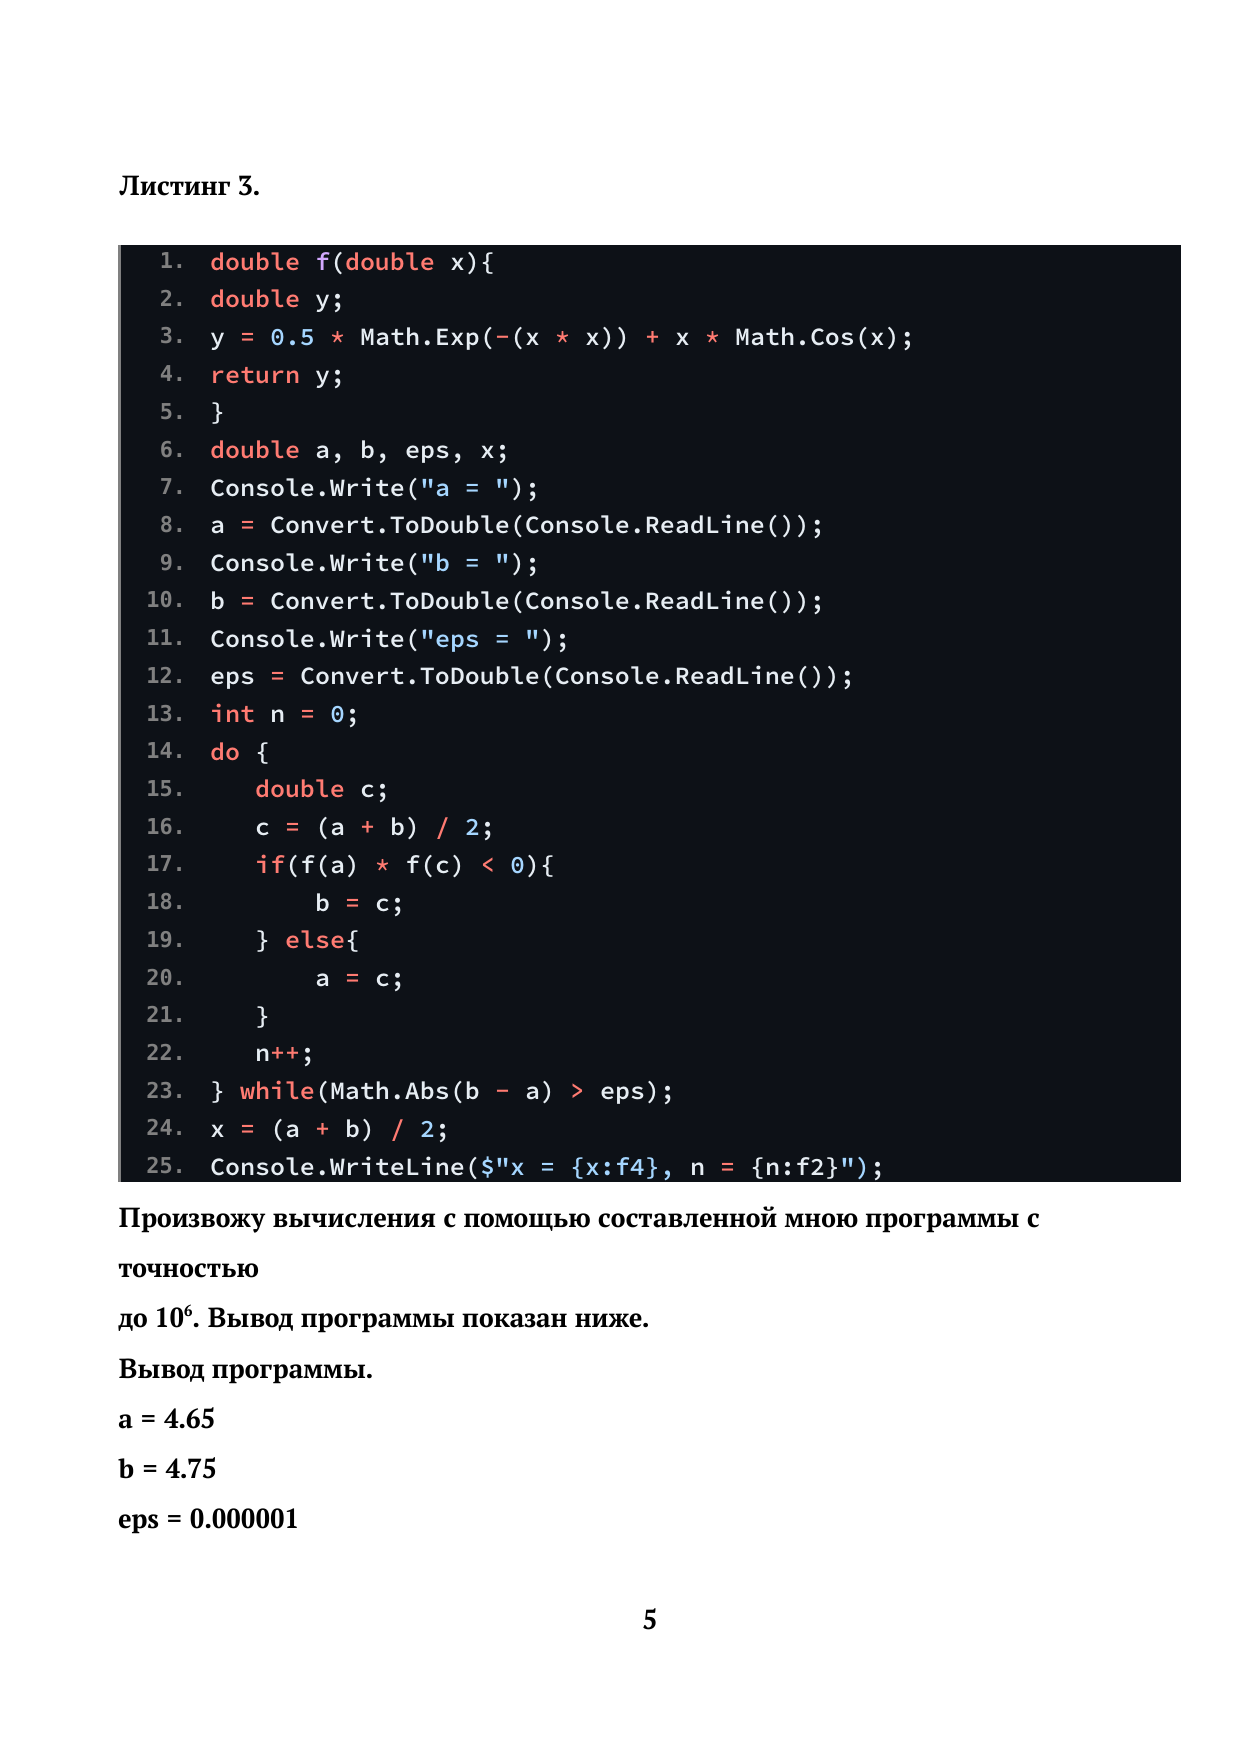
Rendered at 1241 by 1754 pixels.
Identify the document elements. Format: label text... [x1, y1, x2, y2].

list double f(double x){ [121, 245, 1181, 277]
list Console.Write("a = "); [121, 472, 1181, 503]
list Console.Write("eps = "); [121, 622, 1181, 654]
list n++; [121, 1037, 1181, 1069]
list do { [121, 736, 1181, 767]
list } [121, 396, 1181, 428]
text Произвожу вычисления с помощью составленной мною программы с точностью [118, 1200, 1181, 1284]
list int n = 0; [121, 698, 1181, 729]
list a = c; [121, 962, 1181, 993]
text b = 4.75 [118, 1451, 1181, 1485]
text a = 4.65 [118, 1401, 1181, 1434]
list double y; [121, 283, 1181, 314]
list double c; [121, 773, 1181, 805]
list return y; [121, 358, 1181, 390]
list Console.Write("b = "); [121, 547, 1181, 578]
text до 106. Вывод программы показан ниже. [118, 1300, 1181, 1334]
list a = Convert.ToDouble(Console.ReadLine()); [121, 509, 1181, 541]
list b = c; [121, 886, 1181, 918]
list } [121, 999, 1181, 1031]
text Листинг 3. [118, 168, 1181, 202]
list eps = Convert.ToDouble(Console.ReadLine()); [121, 660, 1181, 692]
list } else{ [121, 924, 1181, 956]
list double a, b, eps, x; [121, 434, 1181, 465]
list if(f(a) * f(c) < 0){ [121, 849, 1181, 880]
list y = 0.5 * Math.Exp(-(x * x)) + x * Math.Cos(x); [121, 321, 1181, 352]
list Console.WriteLine($"x = {x:f4}, n = {n:f2}"); [121, 1150, 1181, 1182]
text eps = 0.000001 [118, 1502, 1181, 1535]
list b = Convert.ToDouble(Console.ReadLine()); [121, 585, 1181, 616]
list } while(Math.Abs(b - a) > eps); [121, 1075, 1181, 1106]
list c = (a + b) / 2; [121, 811, 1181, 842]
list x = (a + b) / 2; [121, 1113, 1181, 1144]
text Вывод программы. [118, 1351, 1181, 1384]
